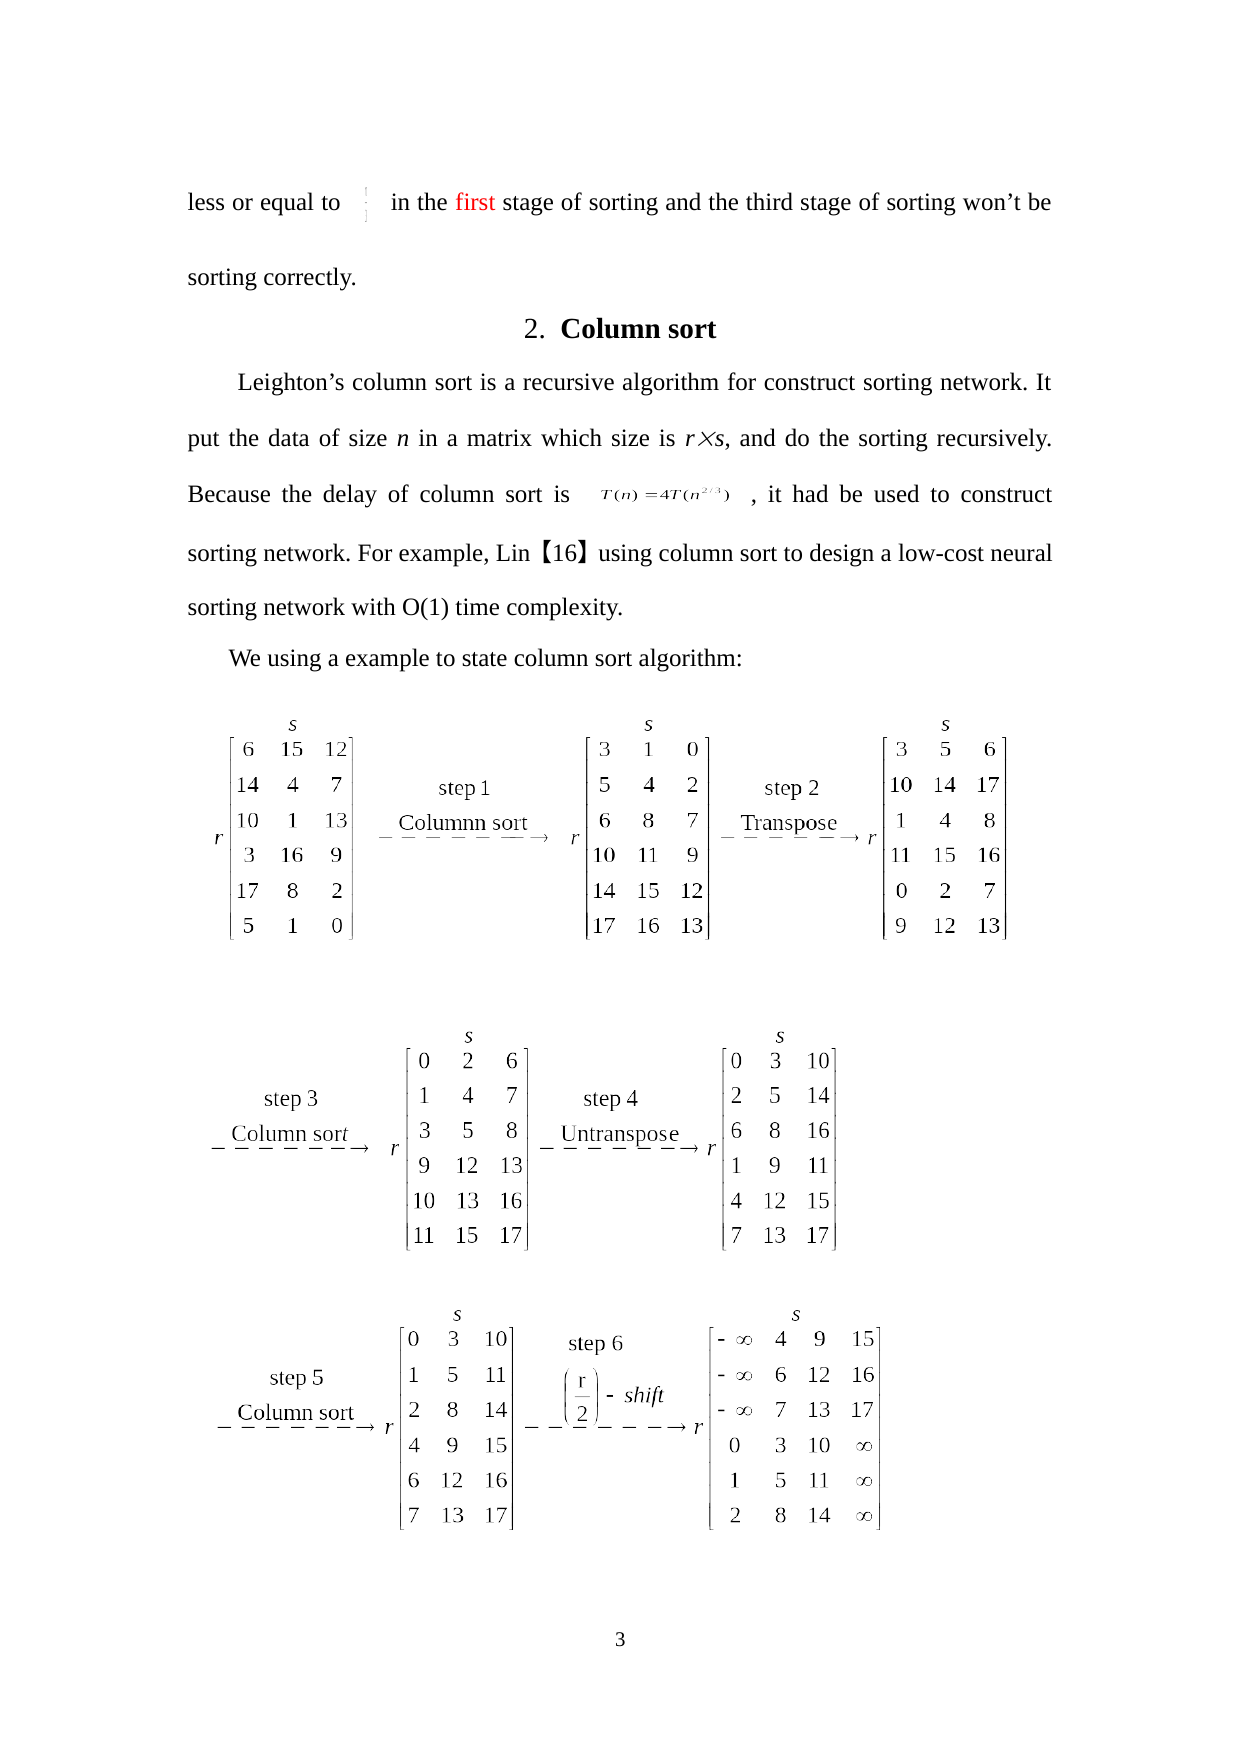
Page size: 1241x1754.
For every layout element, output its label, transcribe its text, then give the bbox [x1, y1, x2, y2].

text Leighton’s column sort is a recursive algorithm for construct sorting network. It put the data of size n in a matrix which size is rs, and do the sorting recursively. Because the delay of column sort is , it had be used to construct sorting network. For example, Lin【16】using column sort to design a low-cost neural sorting network with O(1) time complexity. [187, 363, 1053, 626]
text less or equal to in the first stage of sorting and the third stage of sorting won’t be sorting correctly. [187, 164, 1053, 296]
text 2. Column sort [187, 309, 1053, 347]
text We using a example to state column sort algorithm: [187, 639, 1053, 677]
